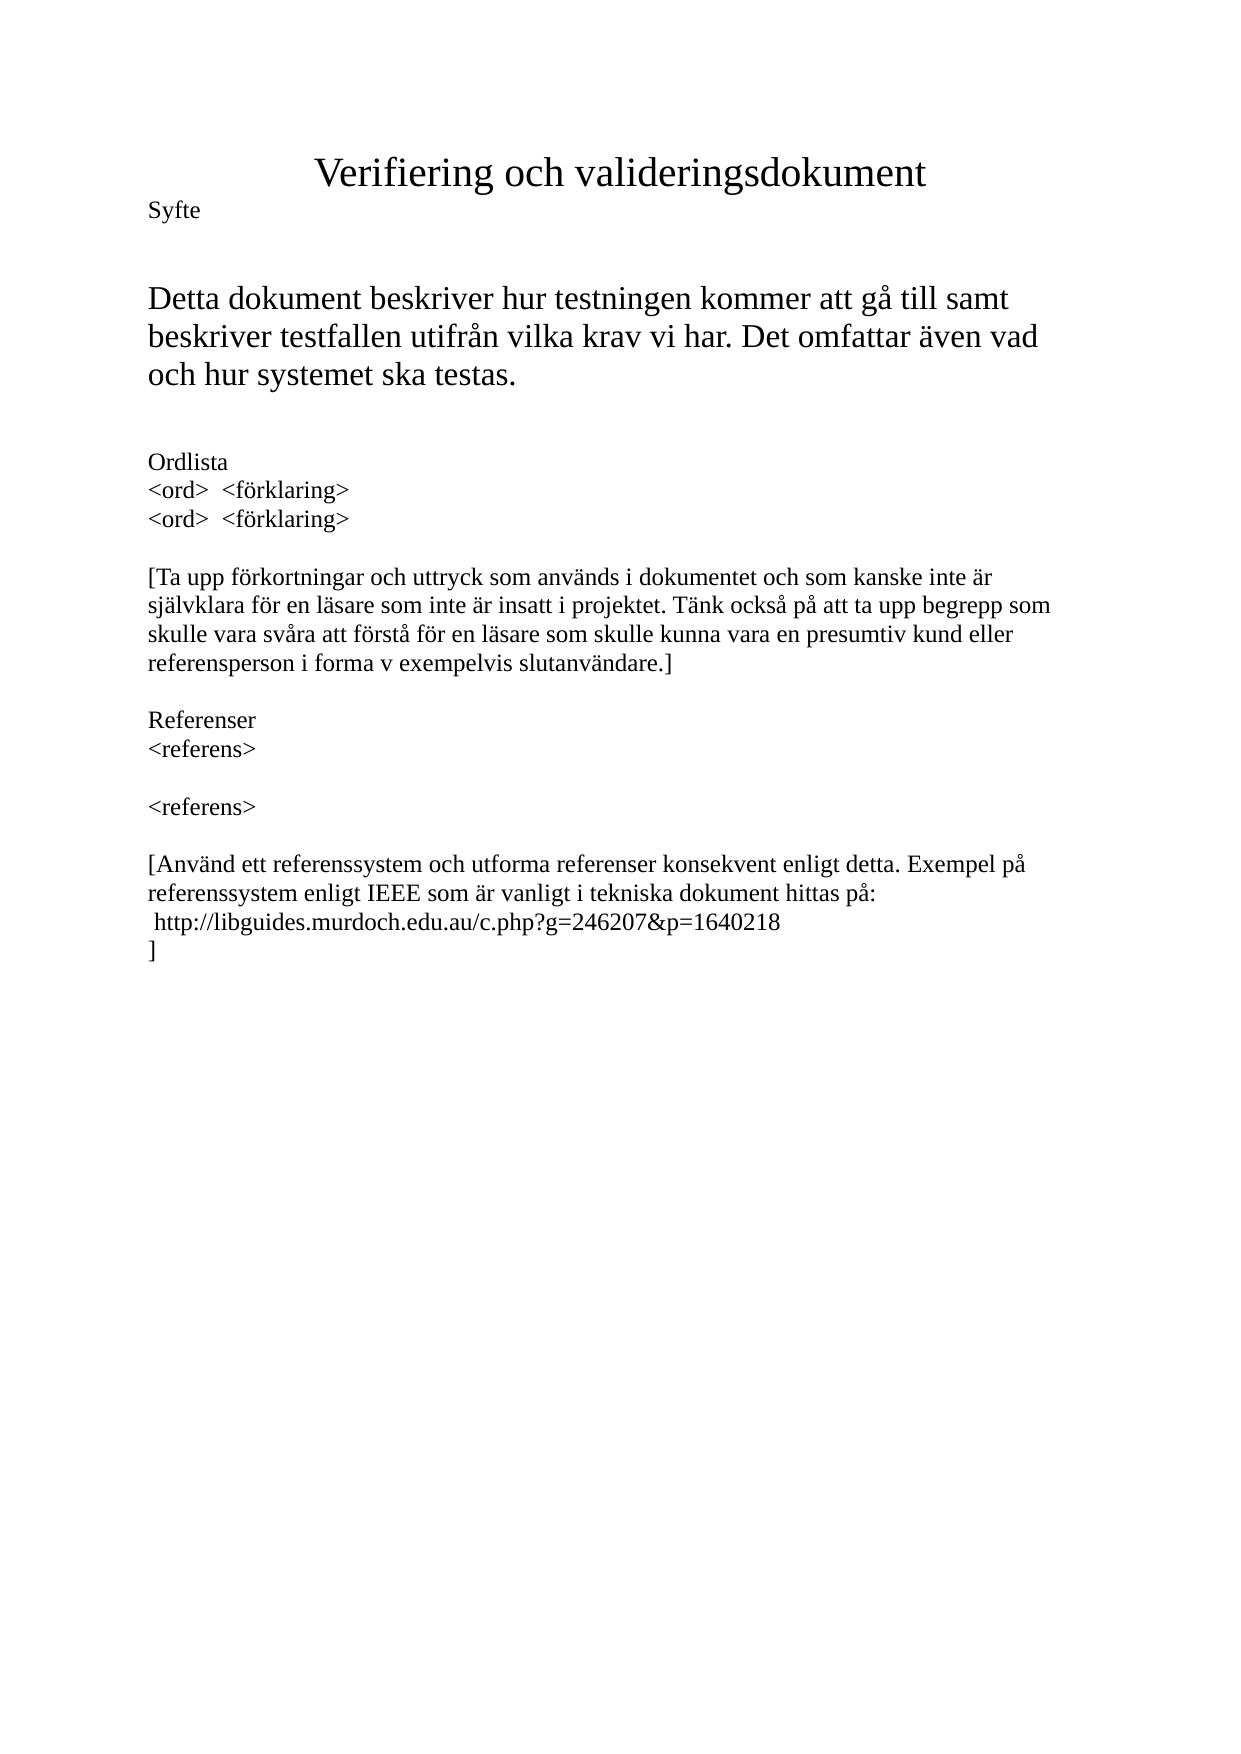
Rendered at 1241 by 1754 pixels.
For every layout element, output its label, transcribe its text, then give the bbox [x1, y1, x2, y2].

text <ord> <förklaring> [148, 476, 1093, 504]
text <referens> [148, 792, 1093, 821]
text [Använd ett referenssystem och utforma referenser konsekvent enligt detta. Exempel på referenssystem enligt IEEE som är vanligt i tekniska dokument hittas på: [148, 849, 1093, 907]
text http://libguides.murdoch.edu.au/c.php?g=246207&p=1640218 [148, 907, 1093, 936]
text Detta dokument beskriver hur testningen kommer att gå till samt beskriver testfallen utifrån vilka krav vi har. Det omfattar även vad och hur systemet ska testas. [148, 278, 1093, 393]
text Syfte [148, 196, 1093, 224]
text ] [148, 936, 1093, 964]
text <referens> [148, 734, 1093, 763]
text <ord> <förklaring> [148, 504, 1093, 533]
text Referenser [148, 706, 1093, 734]
text Ordlista [148, 447, 1093, 476]
text [Ta upp förkortningar och uttryck som används i dokumentet och som kanske inte är självklara för en läsare som inte är insatt i projektet. Tänk också på att ta upp begrepp som skulle vara svåra att förstå för en läsare som skulle kunna vara en presumtiv kund eller referensperson i forma v exempelvis slutanvändare.] [148, 562, 1093, 677]
text Verifiering och valideringsdokument [148, 148, 1093, 196]
